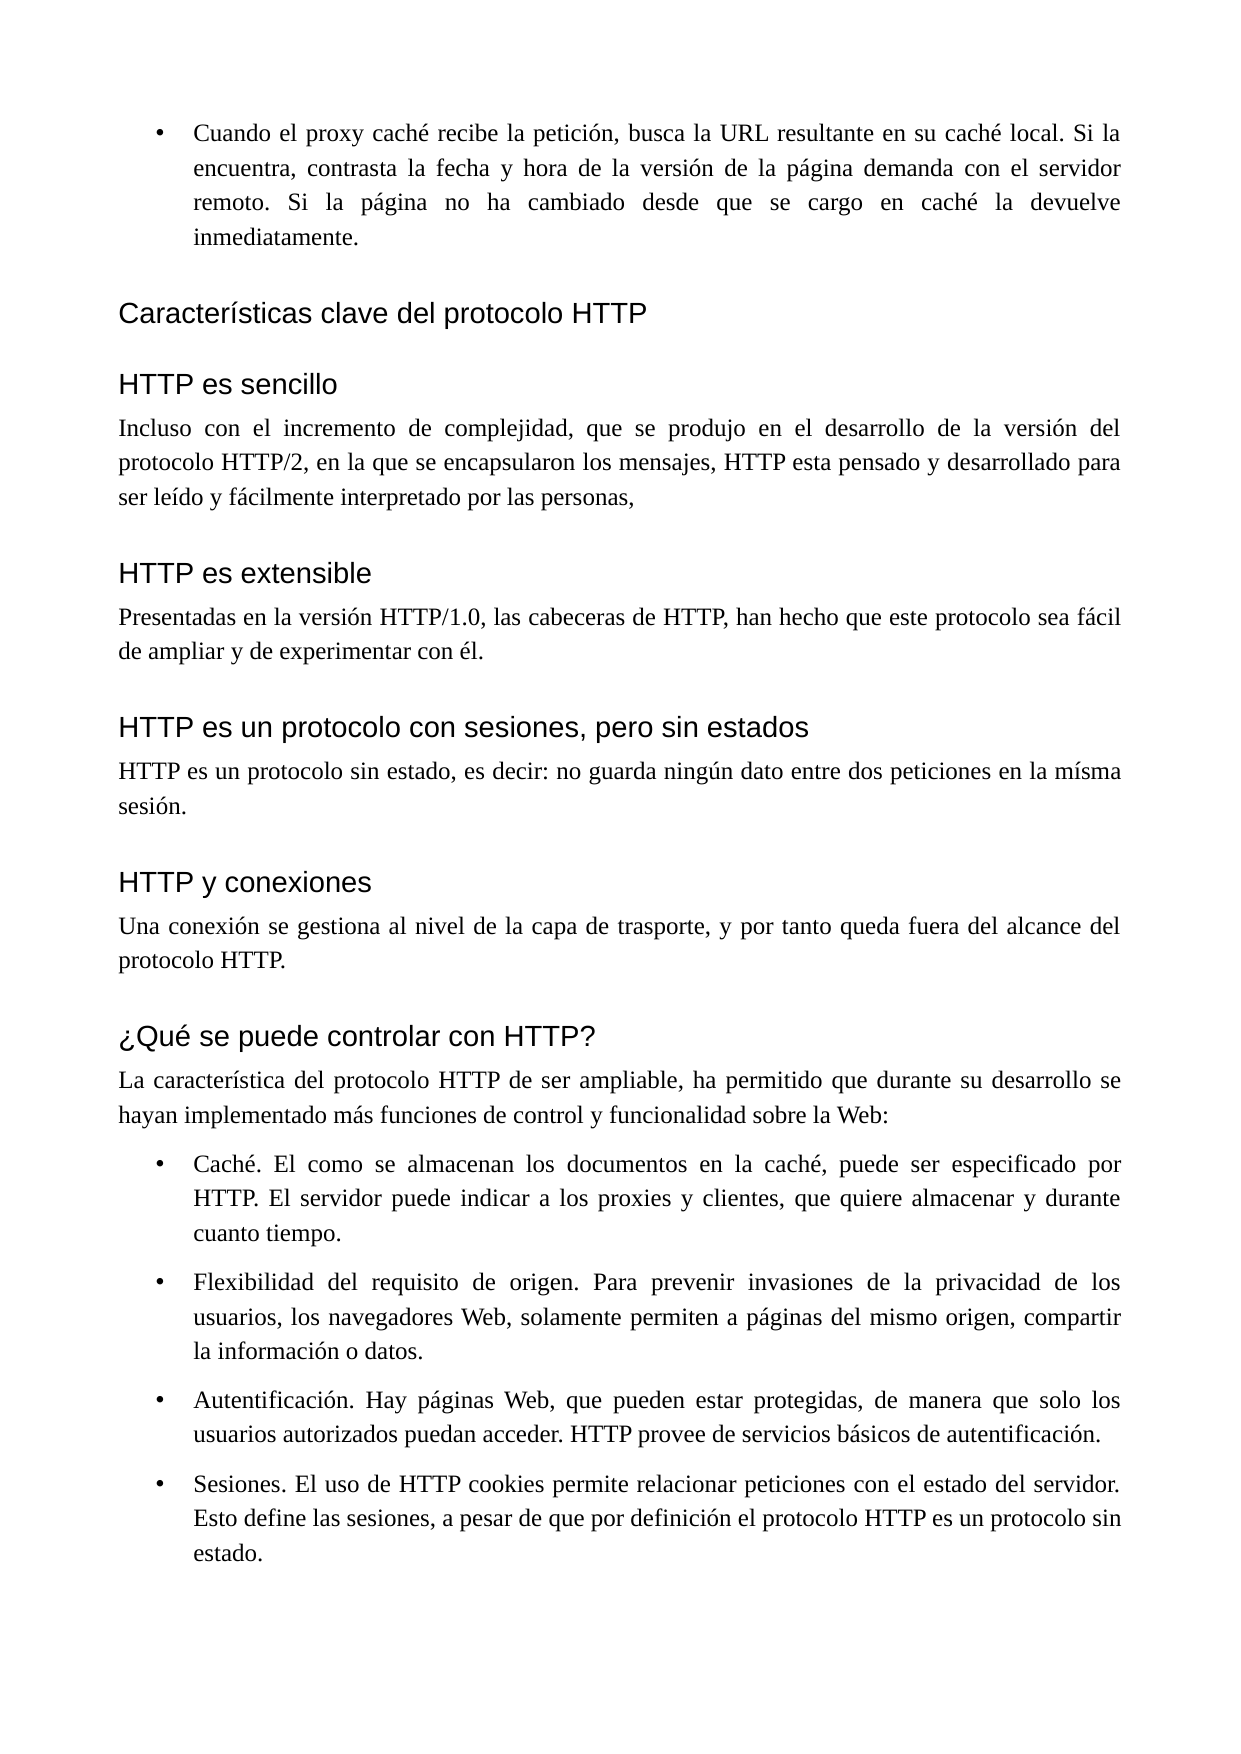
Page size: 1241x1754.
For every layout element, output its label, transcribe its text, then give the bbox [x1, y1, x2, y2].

text Presentadas en la versión HTTP/1.0, las cabeceras de HTTP, han hecho que este protocolo sea fácil de ampliar y de experimentar con él. [118, 602, 1122, 665]
subtitle HTTP y conexiones [118, 865, 1122, 898]
subtitle Características clave del protocolo HTTP [118, 296, 1122, 329]
list Cuando el proxy caché recibe la petición, busca la URL resultante en su caché local. Si la encuentra, contrasta la fecha y hora de la versión de la página demanda con el servidor remoto. Si la página no ha cambiado desde que se cargo en caché la devuelve inmediatamente. [156, 118, 1122, 250]
list Flexibilidad del requisito de origen. Para prevenir invasiones de la privacidad de los usuarios, los navegadores Web, solamente permiten a páginas del mismo origen, compartir la información o datos. [156, 1267, 1122, 1365]
subtitle HTTP es extensible [118, 556, 1122, 589]
subtitle HTTP es sencillo [118, 367, 1122, 400]
list Sesiones. El uso de HTTP cookies permite relacionar peticiones con el estado del servidor. Esto define las sesiones, a pesar de que por definición el protocolo HTTP es un protocolo sin estado. [156, 1469, 1122, 1566]
list Caché. El como se almacenan los documentos en la caché, puede ser especificado por HTTP. El servidor puede indicar a los proxies y clientes, que quiere almacenar y durante cuanto tiempo. [156, 1149, 1122, 1247]
subtitle HTTP es un protocolo con sesiones, pero sin estados [118, 710, 1122, 744]
text Una conexión se gestiona al nivel de la capa de trasporte, y por tanto queda fuera del alcance del protocolo HTTP. [118, 911, 1122, 974]
list Autentificación. Hay páginas Web, que pueden estar protegidas, de manera que solo los usuarios autorizados puedan acceder. HTTP provee de servicios básicos de autentificación. [156, 1385, 1122, 1448]
text La característica del protocolo HTTP de ser ampliable, ha permitido que durante su desarrollo se hayan implementado más funciones de control y funcionalidad sobre la Web: [118, 1066, 1122, 1129]
subtitle ¿Qué se puede controlar con HTTP? [118, 1019, 1122, 1053]
text HTTP es un protocolo sin estado, es decir: no guarda ningún dato entre dos peticiones en la mísma sesión. [118, 756, 1122, 819]
text Incluso con el incremento de complejidad, que se produjo en el desarrollo de la versión del protocolo HTTP/2, en la que se encapsularon los mensajes, HTTP esta pensado y desarrollado para ser leído y fácilmente interpretado por las personas, [118, 413, 1122, 510]
